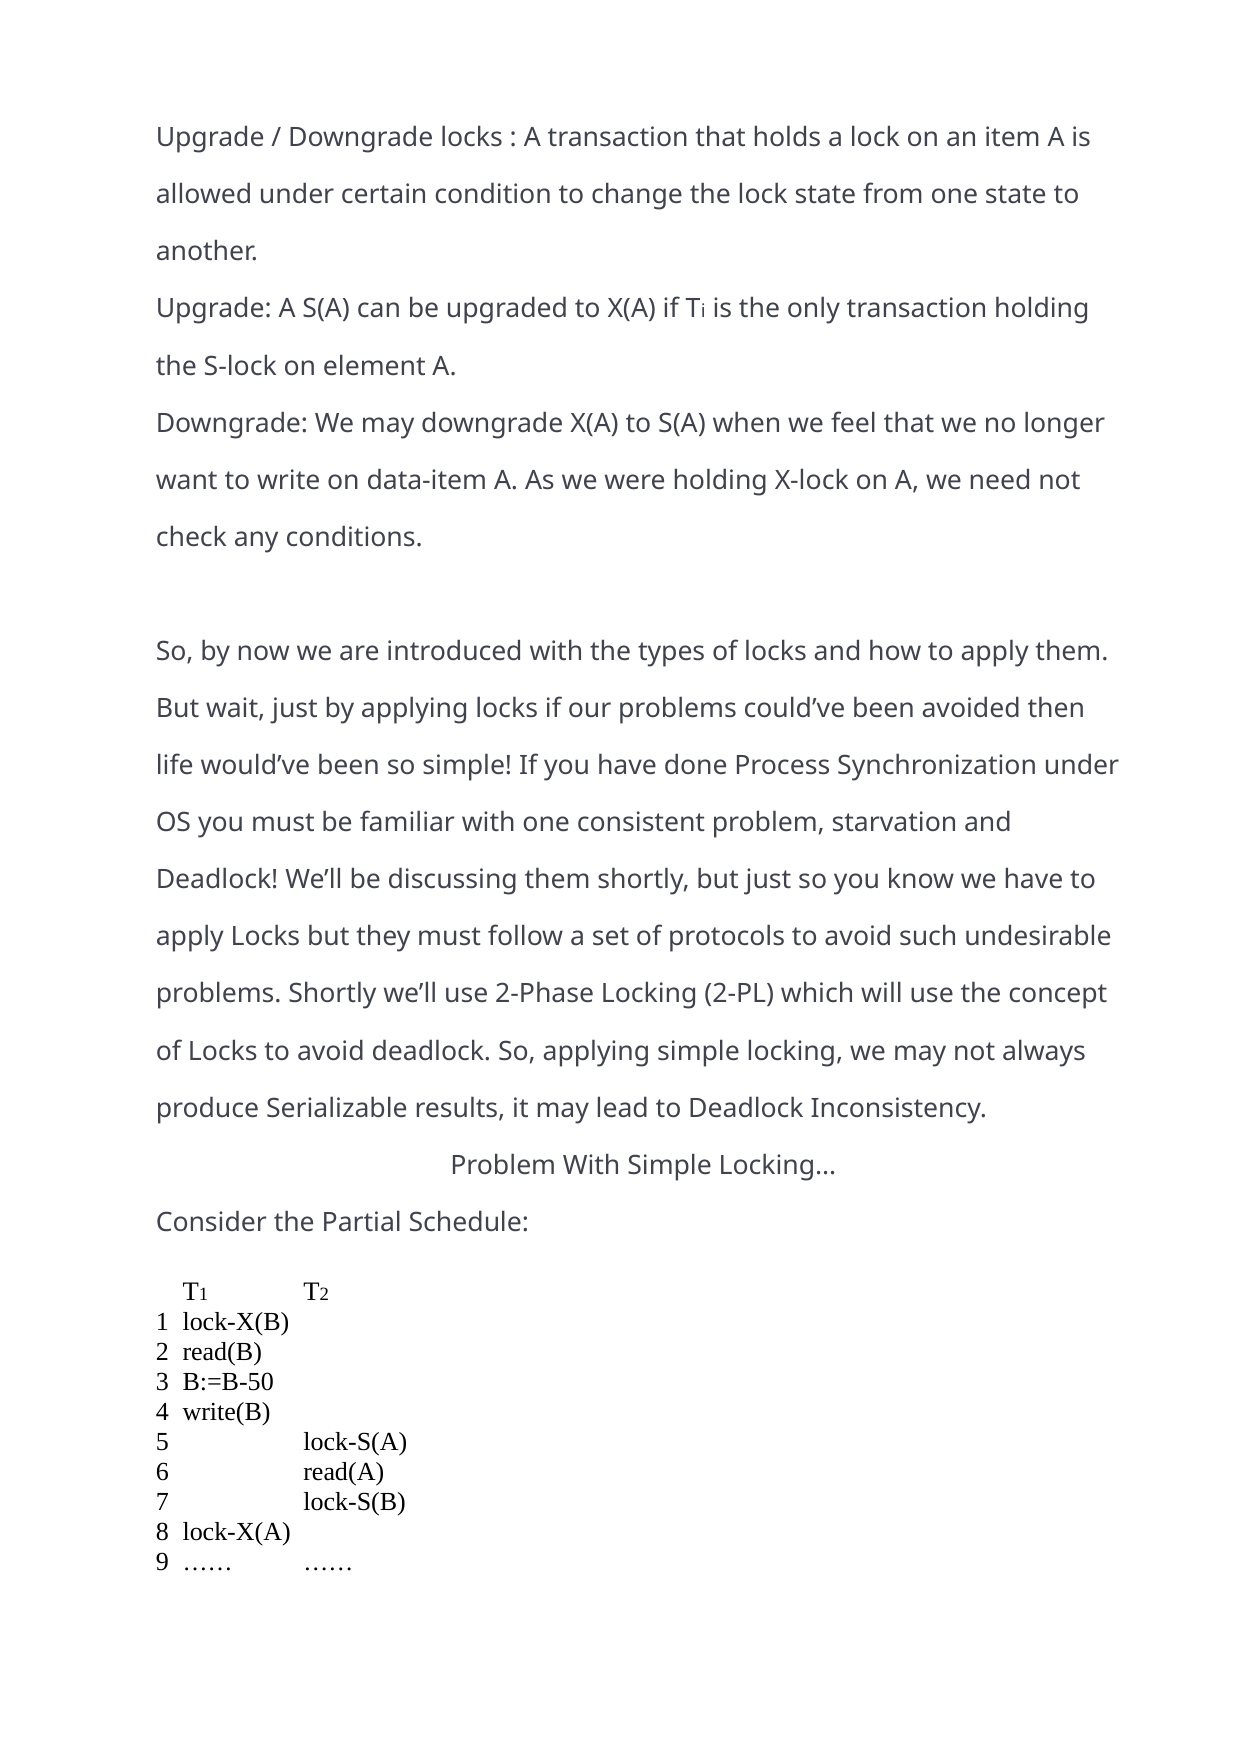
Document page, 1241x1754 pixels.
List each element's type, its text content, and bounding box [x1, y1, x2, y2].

subtitle Problem With Simple Locking… [421, 1146, 1122, 1182]
table_cell read(B) [182, 1336, 303, 1366]
table_cell 6 [156, 1456, 182, 1486]
table_cell 3 [156, 1366, 182, 1396]
table_cell read(A) [303, 1456, 424, 1486]
list Consider the Partial Schedule: [156, 1203, 1122, 1239]
table_cell lock-S(B) [303, 1486, 424, 1516]
table_cell [303, 1336, 424, 1366]
table_cell 7 [156, 1486, 182, 1516]
table_cell …… [182, 1546, 303, 1576]
table_cell B:=B-50 [182, 1366, 303, 1396]
table_cell 8 [156, 1516, 182, 1546]
table_cell 9 [156, 1546, 182, 1576]
table_cell [182, 1486, 303, 1516]
table_cell …… [303, 1546, 424, 1576]
table_header T2 [303, 1275, 424, 1306]
table_cell [303, 1306, 424, 1336]
table_cell [303, 1366, 424, 1396]
table_cell 2 [156, 1336, 182, 1366]
table_cell 1 [156, 1306, 182, 1336]
table_cell 5 [156, 1426, 182, 1456]
table_cell [182, 1456, 303, 1486]
table_cell lock-S(A) [303, 1426, 424, 1456]
table_header T1 [182, 1275, 303, 1306]
table_cell write(B) [182, 1396, 303, 1426]
table_cell lock-X(B) [182, 1306, 303, 1336]
list Upgrade / Downgrade locks : A transaction that holds a lock on an item A is allowed under certain condition to change the lock state from one state to another. Upgrade: A S(A) can be upgraded to X(A) if Ti is the only transaction holding the S-lock on element A. Downgrade: We may downgrade X(A) to S(A) when we feel that we no longer want to write on data-item A. As we were holding X-lock on A, we need not check any conditions. So, by now we are introduced with the types of locks and how to apply them. But wait, just by applying locks if our problems could’ve been avoided then life would’ve been so simple! If you have done Process Synchronization under OS you must be familiar with one consistent problem, starvation and Deadlock! We’ll be discussing them shortly, but just so you know we have to apply Locks but they must follow a set of protocols to avoid such undesirable problems. Shortly we’ll use 2-Phase Locking (2-PL) which will use the concept of Locks to avoid deadlock. So, applying simple locking, we may not always produce Serializable results, it may lead to Deadlock Inconsistency. [156, 118, 1122, 1125]
table_header [156, 1275, 182, 1306]
table_cell lock-X(A) [182, 1516, 303, 1546]
table_cell [303, 1516, 424, 1546]
table_cell 4 [156, 1396, 182, 1426]
table_cell [182, 1426, 303, 1456]
table_cell [303, 1396, 424, 1426]
